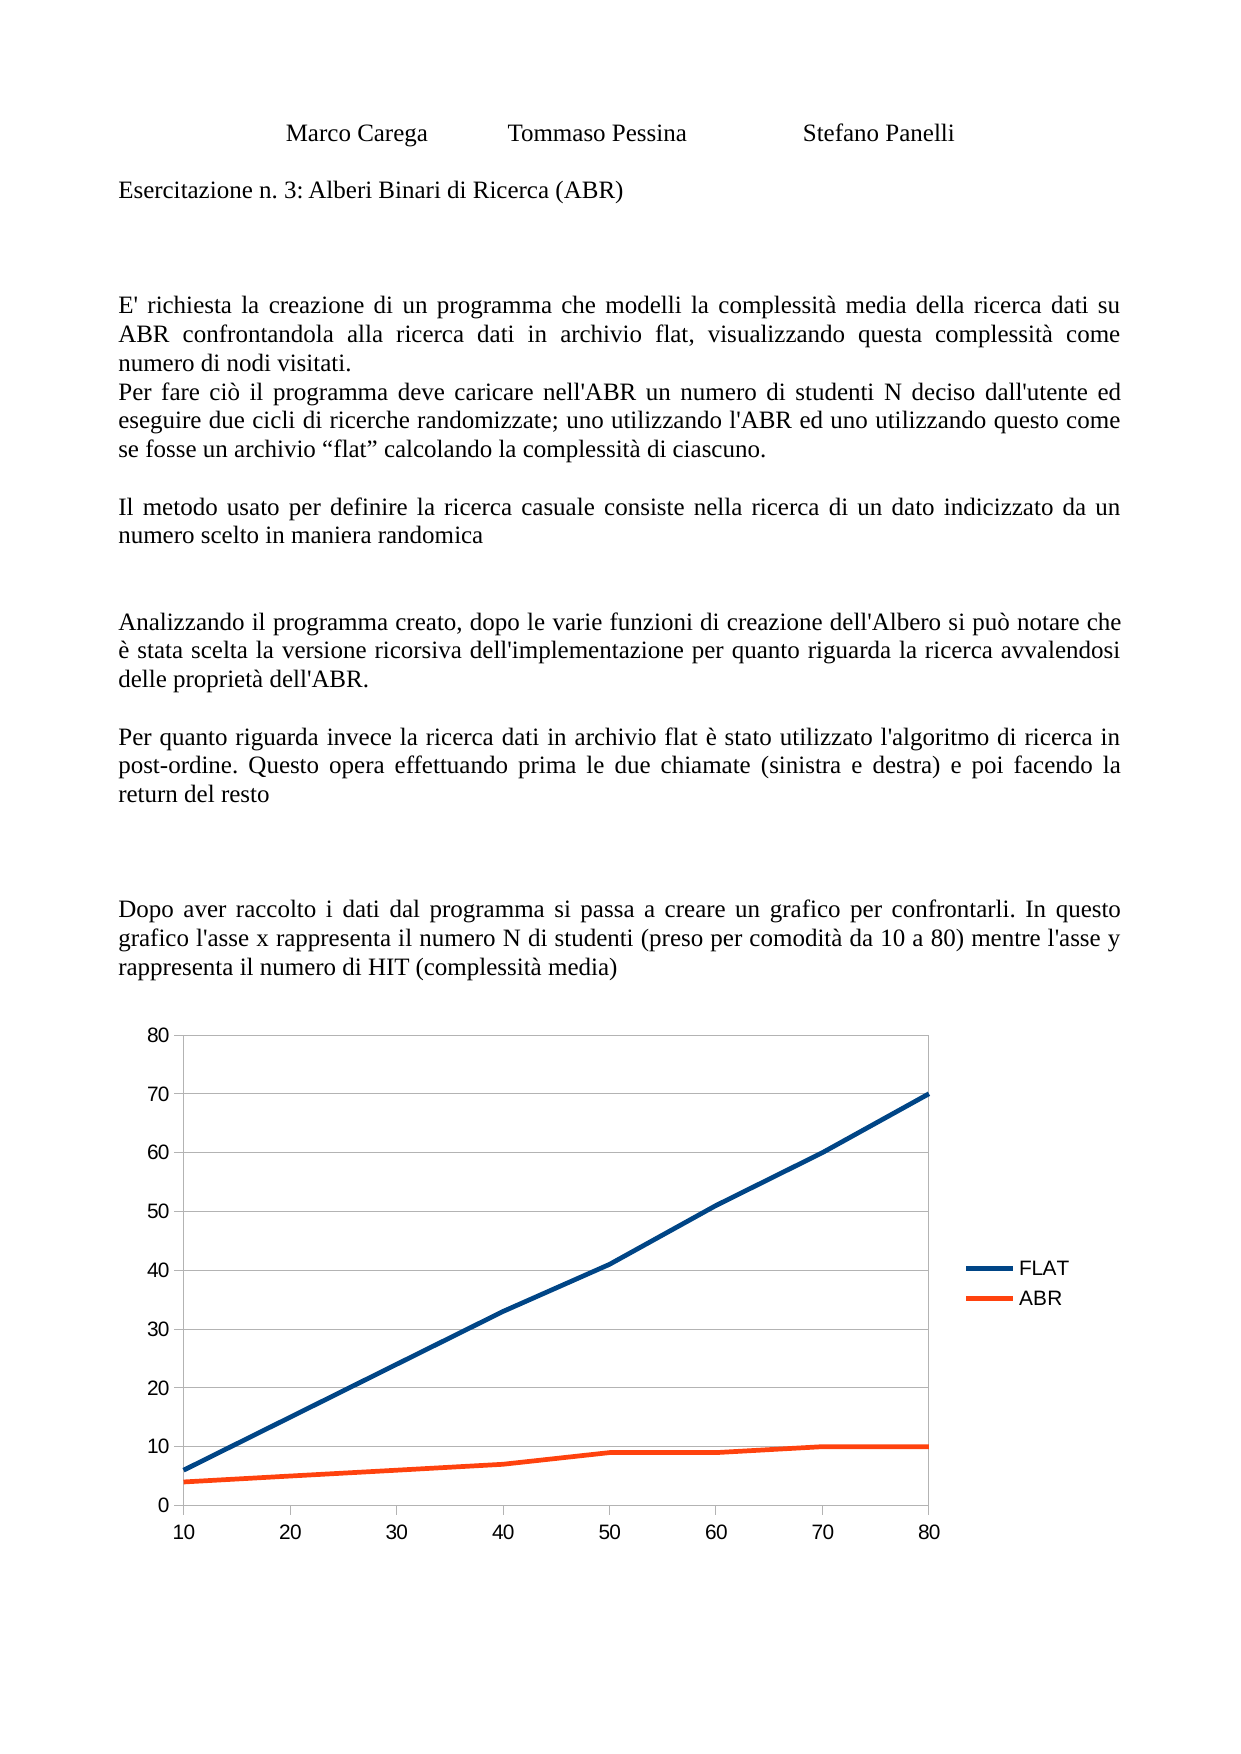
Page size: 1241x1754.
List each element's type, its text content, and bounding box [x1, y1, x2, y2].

text Per quanto riguarda invece la ricerca dati in archivio flat è stato utilizzato l'algoritmo di ricerca in post-ordine. Questo opera effettuando prima le due chiamate (sinistra e destra) e poi facendo la return del resto [118, 722, 1122, 808]
text Dopo aver raccolto i dati dal programma si passa a creare un grafico per confrontarli. In questo grafico l'asse x rappresenta il numero N di studenti (preso per comodità da 10 a 80) mentre l'asse y rappresenta il numero di HIT (complessità media) [118, 894, 1122, 981]
text Analizzando il programma creato, dopo le varie funzioni di creazione dell'Albero si può notare che è stata scelta la versione ricorsiva dell'implementazione per quanto riguarda la ricerca avvalendosi delle proprietà dell'ABR. [118, 607, 1122, 693]
text Per fare ciò il programma deve caricare nell'ABR un numero di studenti N deciso dall'utente ed eseguire due cicli di ricerche randomizzate; uno utilizzando l'ABR ed uno utilizzando questo come se fosse un archivio “flat” calcolando la complessità di ciascuno. [118, 377, 1122, 463]
text Marco Carega Tommaso Pessina Stefano Panelli [118, 118, 1122, 147]
text Esercitazione n. 3: Alberi Binari di Ricerca (ABR) [118, 176, 1122, 204]
text E' richiesta la creazione di un programma che modelli la complessità media della ricerca dati su ABR confrontandola alla ricerca dati in archivio flat, visualizzando questa complessità come numero di nodi visitati. [118, 291, 1122, 377]
text Il metodo usato per definire la ricerca casuale consiste nella ricerca di un dato indicizzato da un numero scelto in maniera randomica [118, 492, 1122, 549]
